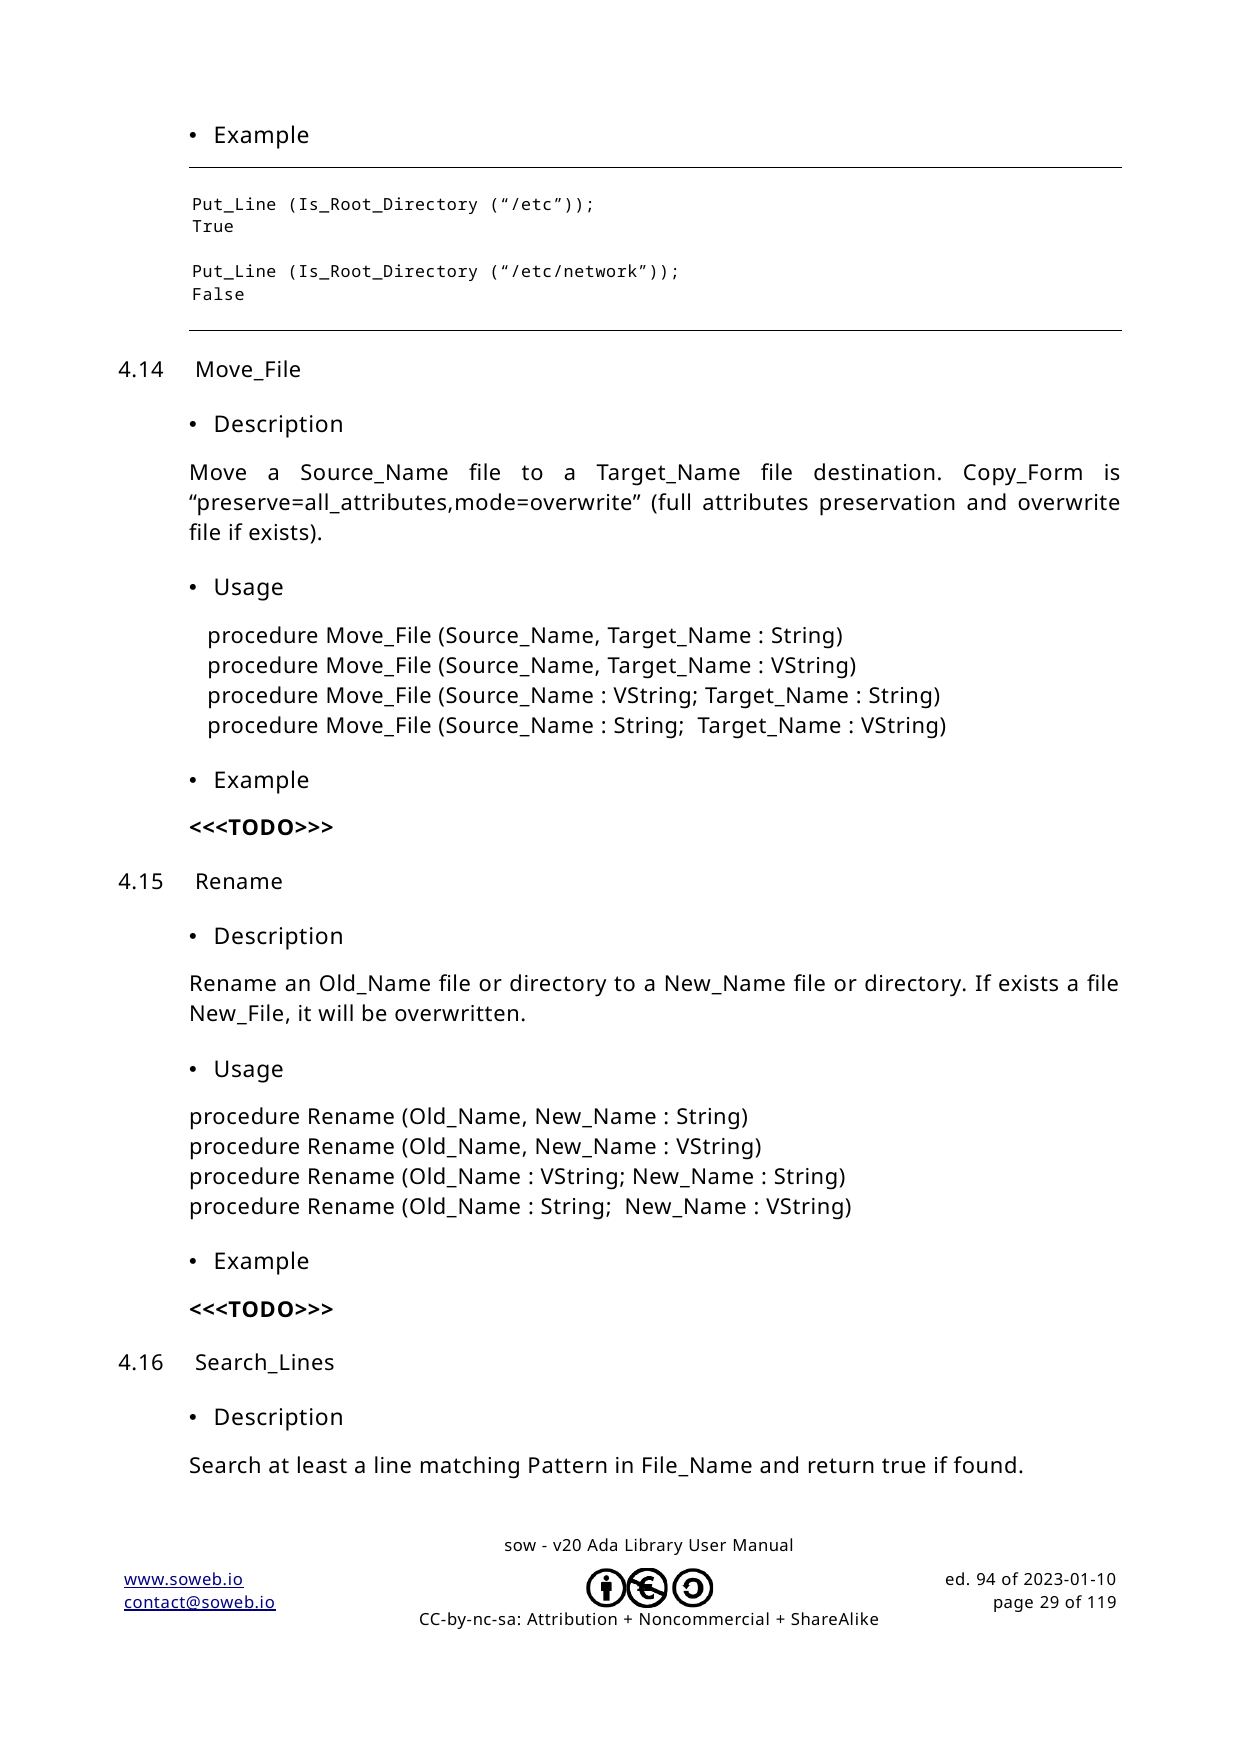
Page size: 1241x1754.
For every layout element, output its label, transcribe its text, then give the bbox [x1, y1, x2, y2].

text procedure Move_File (Source_Name : VString; Target_Name : String) [189, 679, 1122, 709]
subtitle Example [189, 1244, 1122, 1276]
text procedure Rename (Old_Name, New_Name : VString) [189, 1131, 1122, 1161]
subtitle Description [189, 1401, 1122, 1432]
picture [672, 1568, 714, 1608]
subtitle Description [189, 408, 1122, 439]
text procedure Move_File (Source_Name : String; Target_Name : VString) [189, 709, 1122, 739]
list False [189, 279, 1122, 330]
subtitle Search_Lines [118, 1347, 1122, 1377]
list True [189, 212, 1122, 238]
subtitle Usage [189, 571, 1122, 602]
text procedure Move_File (Source_Name, Target_Name : VString) [189, 649, 1122, 679]
subtitle Example [189, 118, 1122, 149]
subtitle Usage [189, 1052, 1122, 1083]
text <<<TODO>>> [189, 1293, 1122, 1323]
text Move a Source_Name file to a Target_Name file destination. Copy_Form is “preserve=all_attributes,mode=overwrite” (full attributes preservation and overwrite file if exists). [189, 457, 1122, 547]
list Put_Line (Is_Root_Directory (“/etc”)); [189, 168, 1122, 212]
text procedure Rename (Old_Name : String; New_Name : VString) [189, 1191, 1122, 1221]
text procedure Rename (Old_Name : VString; New_Name : String) [189, 1161, 1122, 1191]
subtitle Example [189, 763, 1122, 794]
list Put_Line (Is_Root_Directory (“/etc/network”)); [189, 257, 1122, 279]
picture [585, 1568, 668, 1608]
subtitle Description [189, 919, 1122, 951]
subtitle Rename [118, 866, 1122, 896]
text procedure Move_File (Source_Name, Target_Name : String) [189, 619, 1122, 649]
subtitle Move_File [118, 354, 1122, 384]
text Search at least a line matching Pattern in File_Name and return true if found. [189, 1450, 1122, 1480]
text Rename an Old_Name file or directory to a New_Name file or directory. If exists a file New_File, it will be overwritten. [189, 968, 1122, 1028]
text procedure Rename (Old_Name, New_Name : String) [189, 1101, 1122, 1131]
text <<<TODO>>> [189, 812, 1122, 842]
